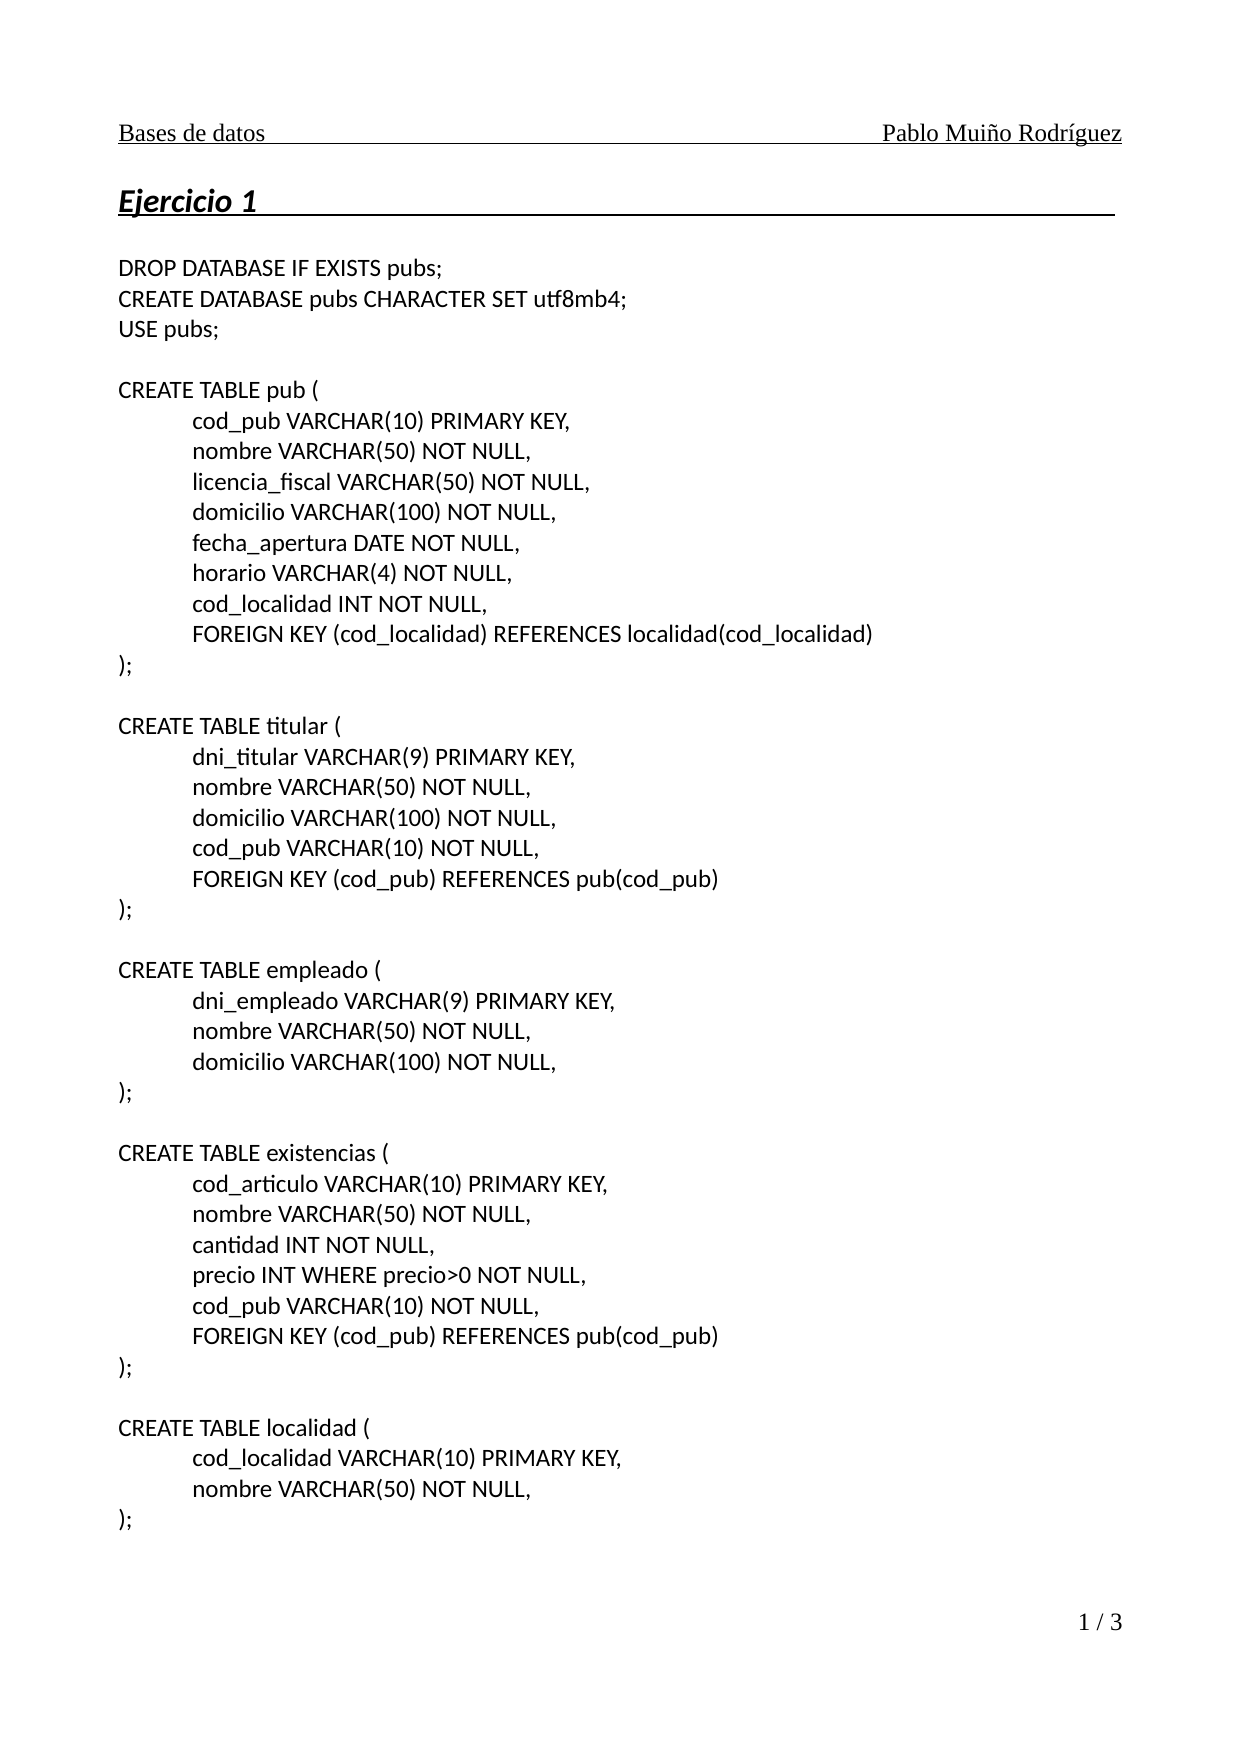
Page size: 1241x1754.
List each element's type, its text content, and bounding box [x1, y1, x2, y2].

text nombre VARCHAR(50) NOT NULL, [118, 435, 1122, 466]
text fecha_apertura DATE NOT NULL, [118, 527, 1122, 557]
text dni_titular VARCHAR(9) PRIMARY KEY, [118, 741, 1122, 771]
text CREATE TABLE titular ( [118, 710, 1122, 741]
text ); [118, 1351, 1122, 1382]
text FOREIGN KEY (cod_pub) REFERENCES pub(cod_pub) [118, 1321, 1122, 1351]
text cod_articulo VARCHAR(10) PRIMARY KEY, [118, 1168, 1122, 1198]
text cod_pub VARCHAR(10) NOT NULL, [118, 832, 1122, 863]
text cod_localidad INT NOT NULL, [118, 588, 1122, 618]
text cantidad INT NOT NULL, [118, 1229, 1122, 1259]
text horario VARCHAR(4) NOT NULL, [118, 557, 1122, 588]
text CREATE TABLE pub ( [118, 374, 1122, 405]
text cod_pub VARCHAR(10) NOT NULL, [118, 1290, 1122, 1321]
text precio INT WHERE precio>0 NOT NULL, [118, 1259, 1122, 1290]
text cod_localidad VARCHAR(10) PRIMARY KEY, [118, 1443, 1122, 1473]
text ); [118, 1076, 1122, 1107]
text USE pubs; [118, 313, 1122, 344]
text ); [118, 649, 1122, 679]
text CREATE TABLE empleado ( [118, 954, 1122, 985]
text nombre VARCHAR(50) NOT NULL, [118, 1473, 1122, 1504]
text CREATE TABLE existencias ( [118, 1137, 1122, 1168]
text nombre VARCHAR(50) NOT NULL, [118, 1015, 1122, 1046]
text domicilio VARCHAR(100) NOT NULL, [118, 1046, 1122, 1076]
text domicilio VARCHAR(100) NOT NULL, [118, 802, 1122, 832]
text CREATE DATABASE pubs CHARACTER SET utf8mb4; [118, 283, 1122, 313]
text ); [118, 893, 1122, 924]
text nombre VARCHAR(50) NOT NULL, [118, 771, 1122, 802]
text FOREIGN KEY (cod_localidad) REFERENCES localidad(cod_localidad) [118, 618, 1122, 649]
text dni_empleado VARCHAR(9) PRIMARY KEY, [118, 985, 1122, 1015]
text ); [118, 1504, 1122, 1534]
text licencia_fiscal VARCHAR(50) NOT NULL, [118, 466, 1122, 496]
text nombre VARCHAR(50) NOT NULL, [118, 1198, 1122, 1229]
text cod_pub VARCHAR(10) PRIMARY KEY, [118, 405, 1122, 435]
text CREATE TABLE localidad ( [118, 1412, 1122, 1443]
text FOREIGN KEY (cod_pub) REFERENCES pub(cod_pub) [118, 863, 1122, 893]
text domicilio VARCHAR(100) NOT NULL, [118, 496, 1122, 527]
text DROP DATABASE IF EXISTS pubs; [118, 252, 1122, 283]
text Ejercicio 1 [118, 176, 1122, 222]
